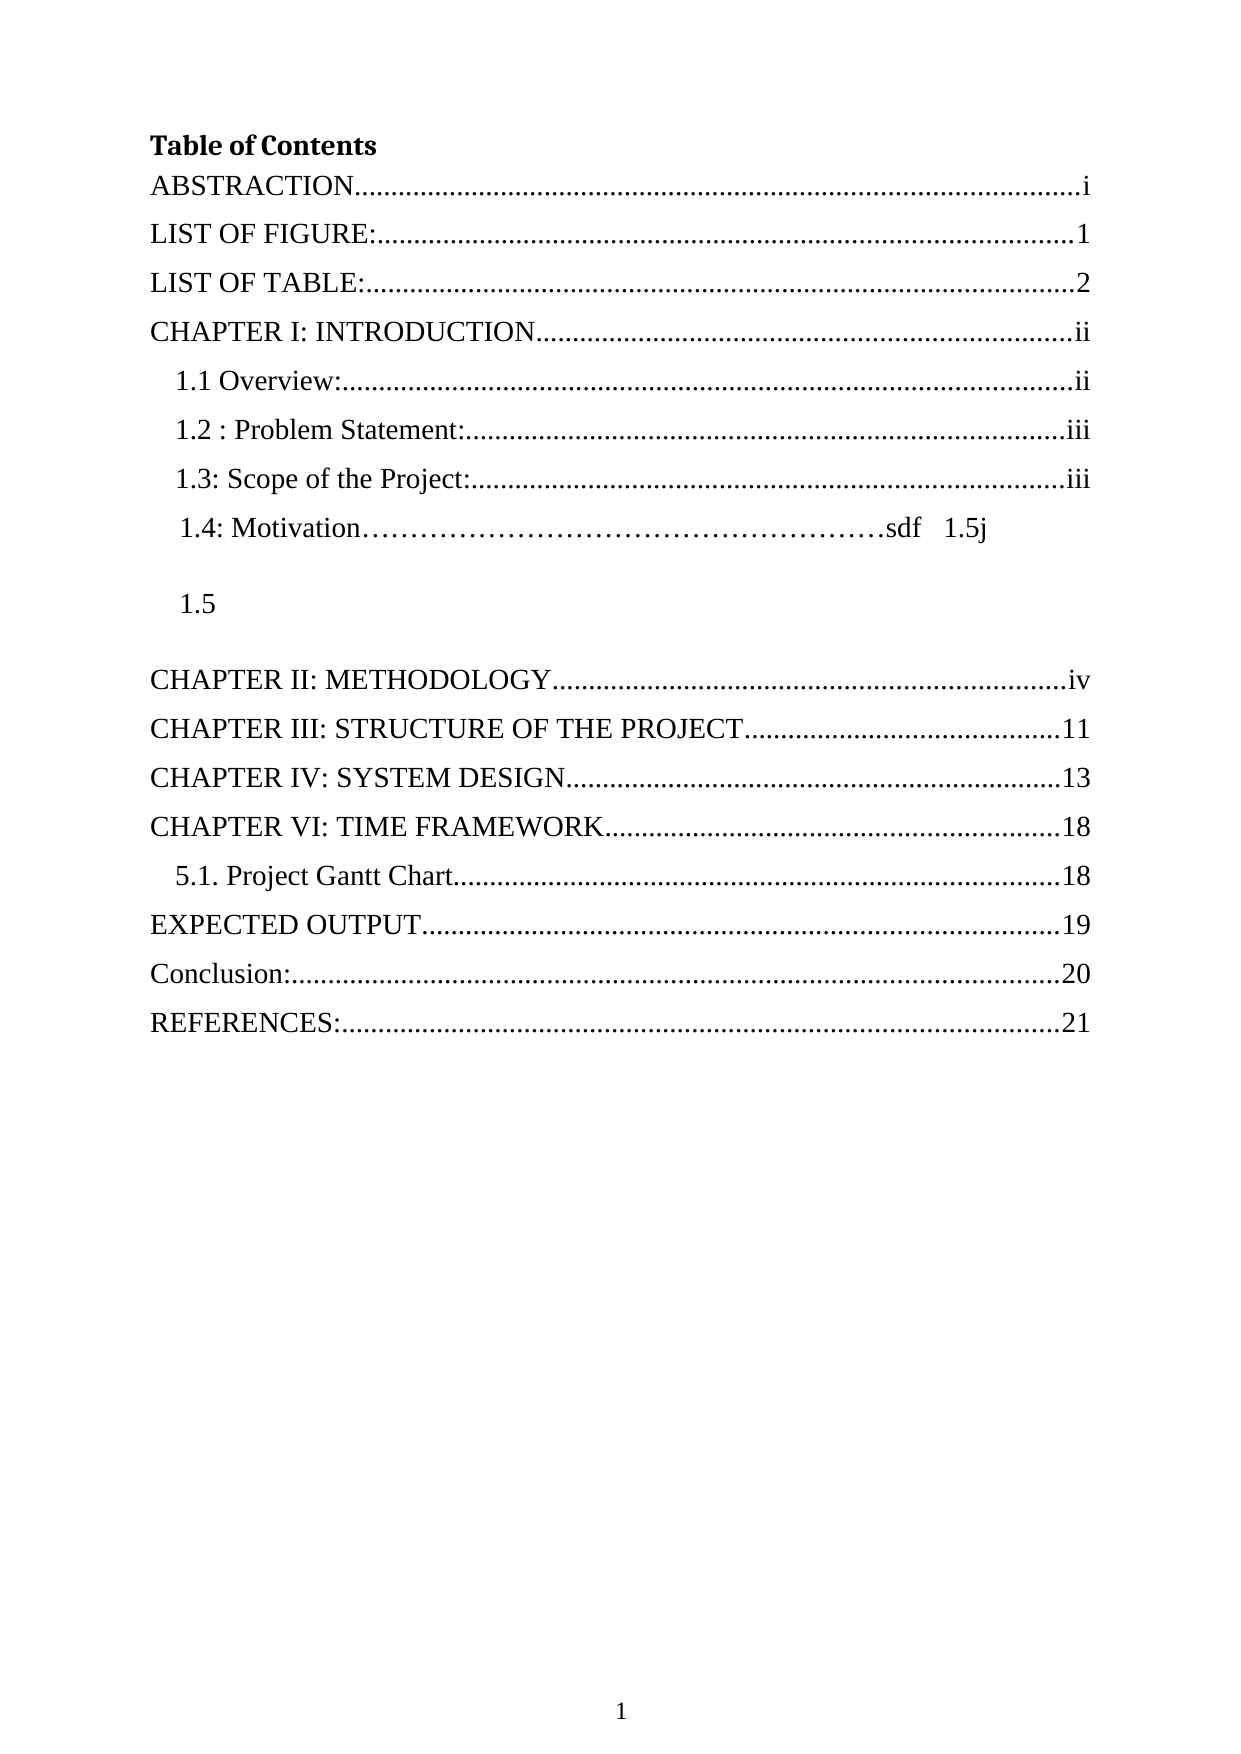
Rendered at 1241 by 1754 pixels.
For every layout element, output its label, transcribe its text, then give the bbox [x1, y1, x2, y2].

text 1.5 [150, 586, 1092, 620]
text 1.4: Motivation………………………………………………sdf 1.5j [150, 510, 1092, 544]
text CHAPTER III: STRUCTURE OF THE PROJECT 11 [150, 711, 1092, 745]
text 1.1 Overview: ii [175, 363, 1092, 397]
text CHAPTER IV: SYSTEM DESIGN 13 [150, 760, 1092, 794]
text 1.2 : Problem Statement: iii [175, 412, 1092, 446]
text Conclusion: 20 [150, 956, 1092, 990]
text CHAPTER I: INTRODUCTION ii [150, 314, 1092, 348]
text REFERENCES: 21 [150, 1005, 1092, 1039]
text LIST OF FIGURE: 1 [150, 217, 1092, 250]
text 1.3: Scope of the Project: iii [175, 461, 1092, 495]
text 5.1. Project Gantt Chart 18 [175, 858, 1092, 892]
text ABSTRACTION i [150, 168, 1092, 201]
text EXPECTED OUTPUT 19 [150, 907, 1092, 941]
text CHAPTER II: METHODOLOGY iv [150, 662, 1092, 696]
text LIST OF TABLE: 2 [150, 266, 1092, 299]
subtitle Table of Contents [150, 129, 1092, 163]
text CHAPTER VI: TIME FRAMEWORK 18 [150, 809, 1092, 843]
